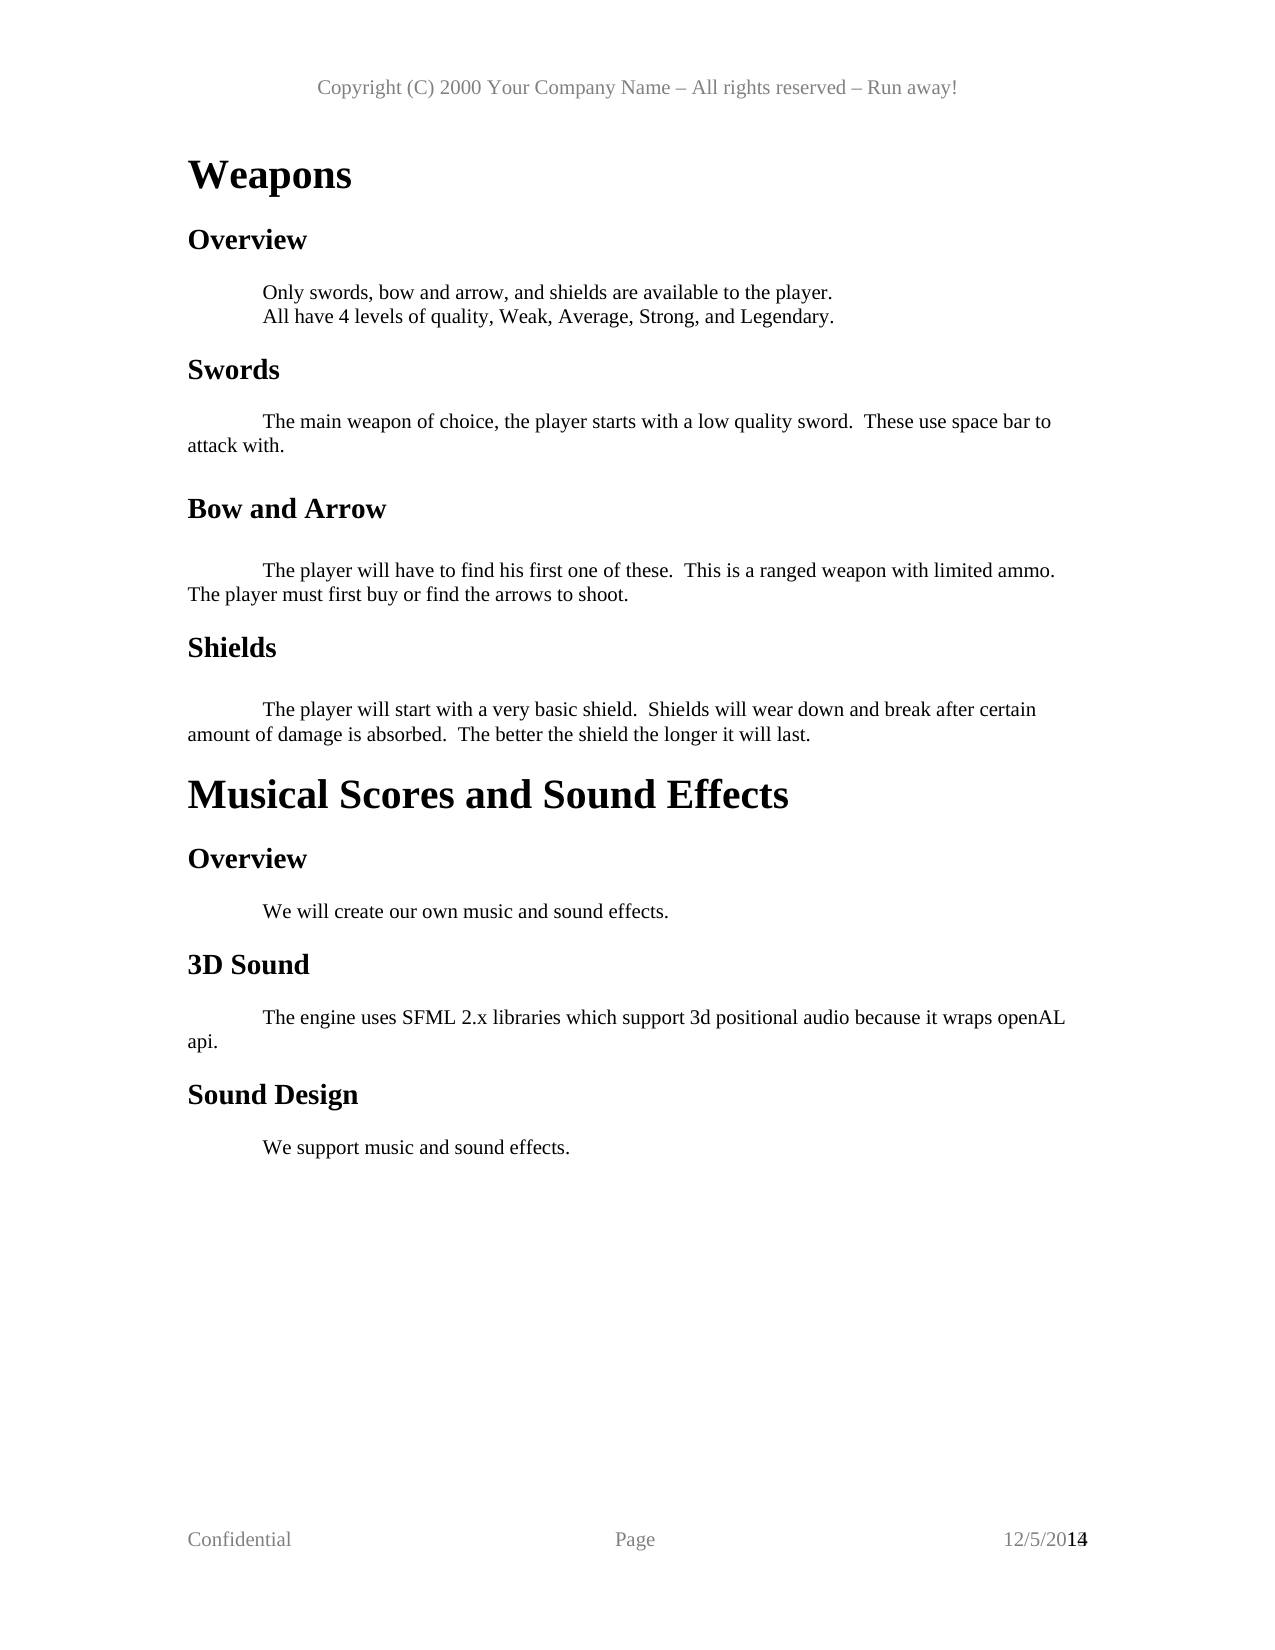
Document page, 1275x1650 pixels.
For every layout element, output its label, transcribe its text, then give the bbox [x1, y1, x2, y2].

subtitle Musical Scores and Sound Effects [187, 769, 1087, 817]
subtitle Overview [187, 222, 1087, 256]
subtitle Swords [187, 352, 1087, 385]
subtitle Weapons [187, 150, 1087, 198]
text The player will have to find his first one of these. This is a ranged weapon with limited ammo. The player must first buy or find the arrows to shoot. [187, 558, 1087, 606]
text We support music and sound effects. [187, 1135, 1087, 1159]
text Only swords, bow and arrow, and shields are available to the player. [187, 279, 1087, 304]
subtitle Overview [187, 842, 1087, 875]
subtitle Sound Design [187, 1077, 1087, 1111]
text All have 4 levels of quality, Weak, Average, Strong, and Legendary. [187, 304, 1087, 328]
text The main weapon of choice, the player starts with a low quality sword. These use space bar to attack with. [187, 409, 1087, 457]
text The player will start with a very basic shield. Shields will wear down and break after certain amount of damage is absorbed. The better the shield the longer it will last. [187, 697, 1087, 746]
text Bow and Arrow [187, 491, 1087, 524]
subtitle 3D Sound [187, 947, 1087, 981]
text We will create our own music and sound effects. [187, 899, 1087, 923]
text Shields [187, 630, 1087, 664]
text The engine uses SFML 2.x libraries which support 3d positional audio because it wraps openAL api. [187, 1005, 1087, 1053]
